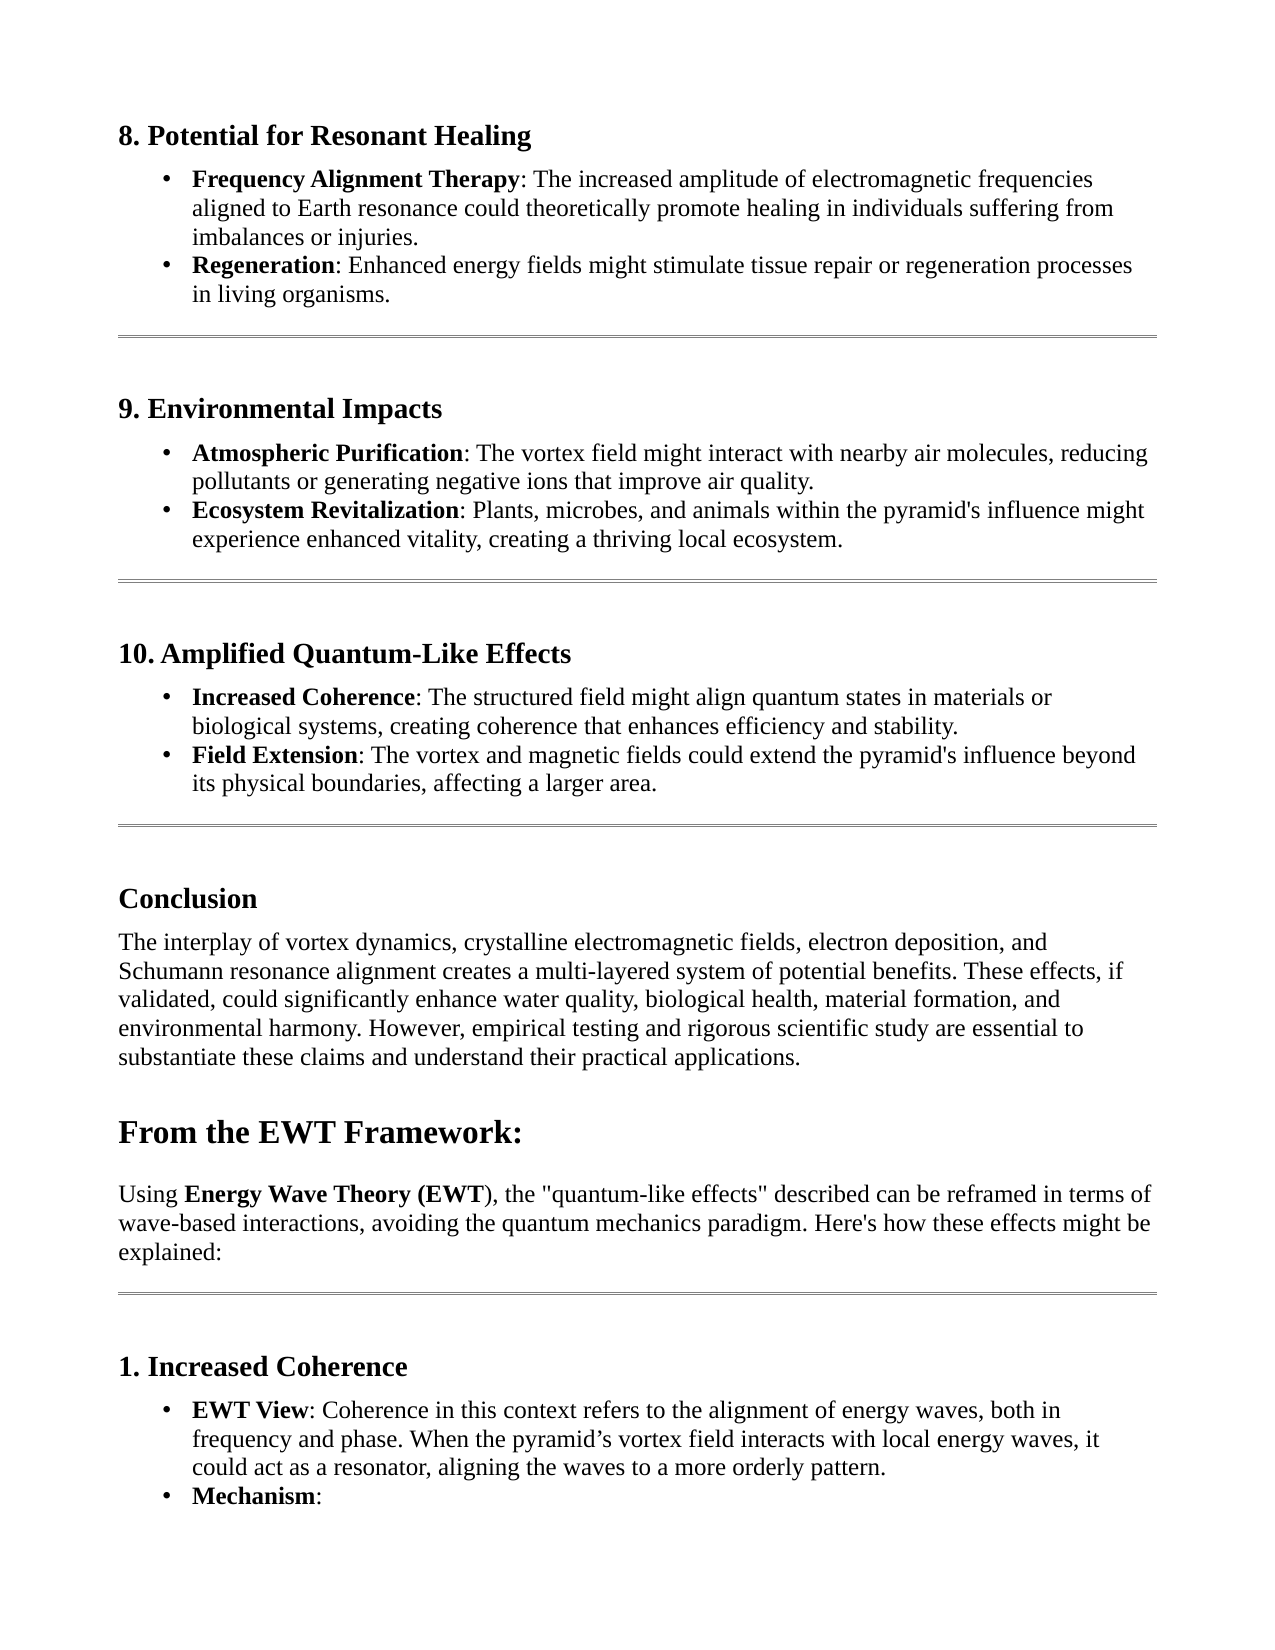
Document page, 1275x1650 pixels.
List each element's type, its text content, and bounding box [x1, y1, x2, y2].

subtitle 10. Amplified Quantum-Like Effects [118, 636, 1157, 670]
subtitle 9. Environmental Impacts [118, 392, 1157, 425]
list Frequency Alignment Therapy: The increased amplitude of electromagnetic frequencies aligned to Earth resonance could theoretically promote healing in individuals suffering from imbalances or injuries. [162, 164, 1157, 250]
list Regeneration: Enhanced energy fields might stimulate tissue repair or regeneration processes in living organisms. [162, 250, 1157, 308]
list Atmospheric Purification: The vortex field might interact with nearby air molecules, reducing pollutants or generating negative ions that improve air quality. [162, 438, 1157, 495]
text From the EWT Framework: [118, 1112, 1157, 1150]
list Increased Coherence: The structured field might align quantum states in materials or biological systems, creating coherence that enhances efficiency and stability. [162, 682, 1157, 740]
list Ecosystem Revitalization: Plants, microbes, and animals within the pyramid's influence might experience enhanced vitality, creating a thriving local ecosystem. [162, 495, 1157, 553]
subtitle 8. Potential for Resonant Healing [118, 118, 1157, 152]
text Using Energy Wave Theory (EWT), the "quantum-like effects" described can be reframed in terms of wave-based interactions, avoiding the quantum mechanics paradigm. Here's how these effects might be explained: [118, 1179, 1157, 1265]
subtitle Conclusion [118, 881, 1157, 914]
list EWT View: Coherence in this context refers to the alignment of energy waves, both in frequency and phase. When the pyramid’s vortex field interacts with local energy waves, it could act as a resonator, aligning the waves to a more orderly pattern. [162, 1395, 1157, 1481]
subtitle 1. Increased Coherence [118, 1349, 1157, 1382]
text The interplay of vortex dynamics, crystalline electromagnetic fields, electron deposition, and Schumann resonance alignment creates a multi-layered system of potential benefits. These effects, if validated, could significantly enhance water quality, biological health, material formation, and environmental harmony. However, empirical testing and rigorous scientific study are essential to substantiate these claims and understand their practical applications. [118, 927, 1157, 1071]
list Field Extension: The vortex and magnetic fields could extend the pyramid's influence beyond its physical boundaries, affecting a larger area. [162, 740, 1157, 797]
list Mechanism: [162, 1481, 1157, 1510]
